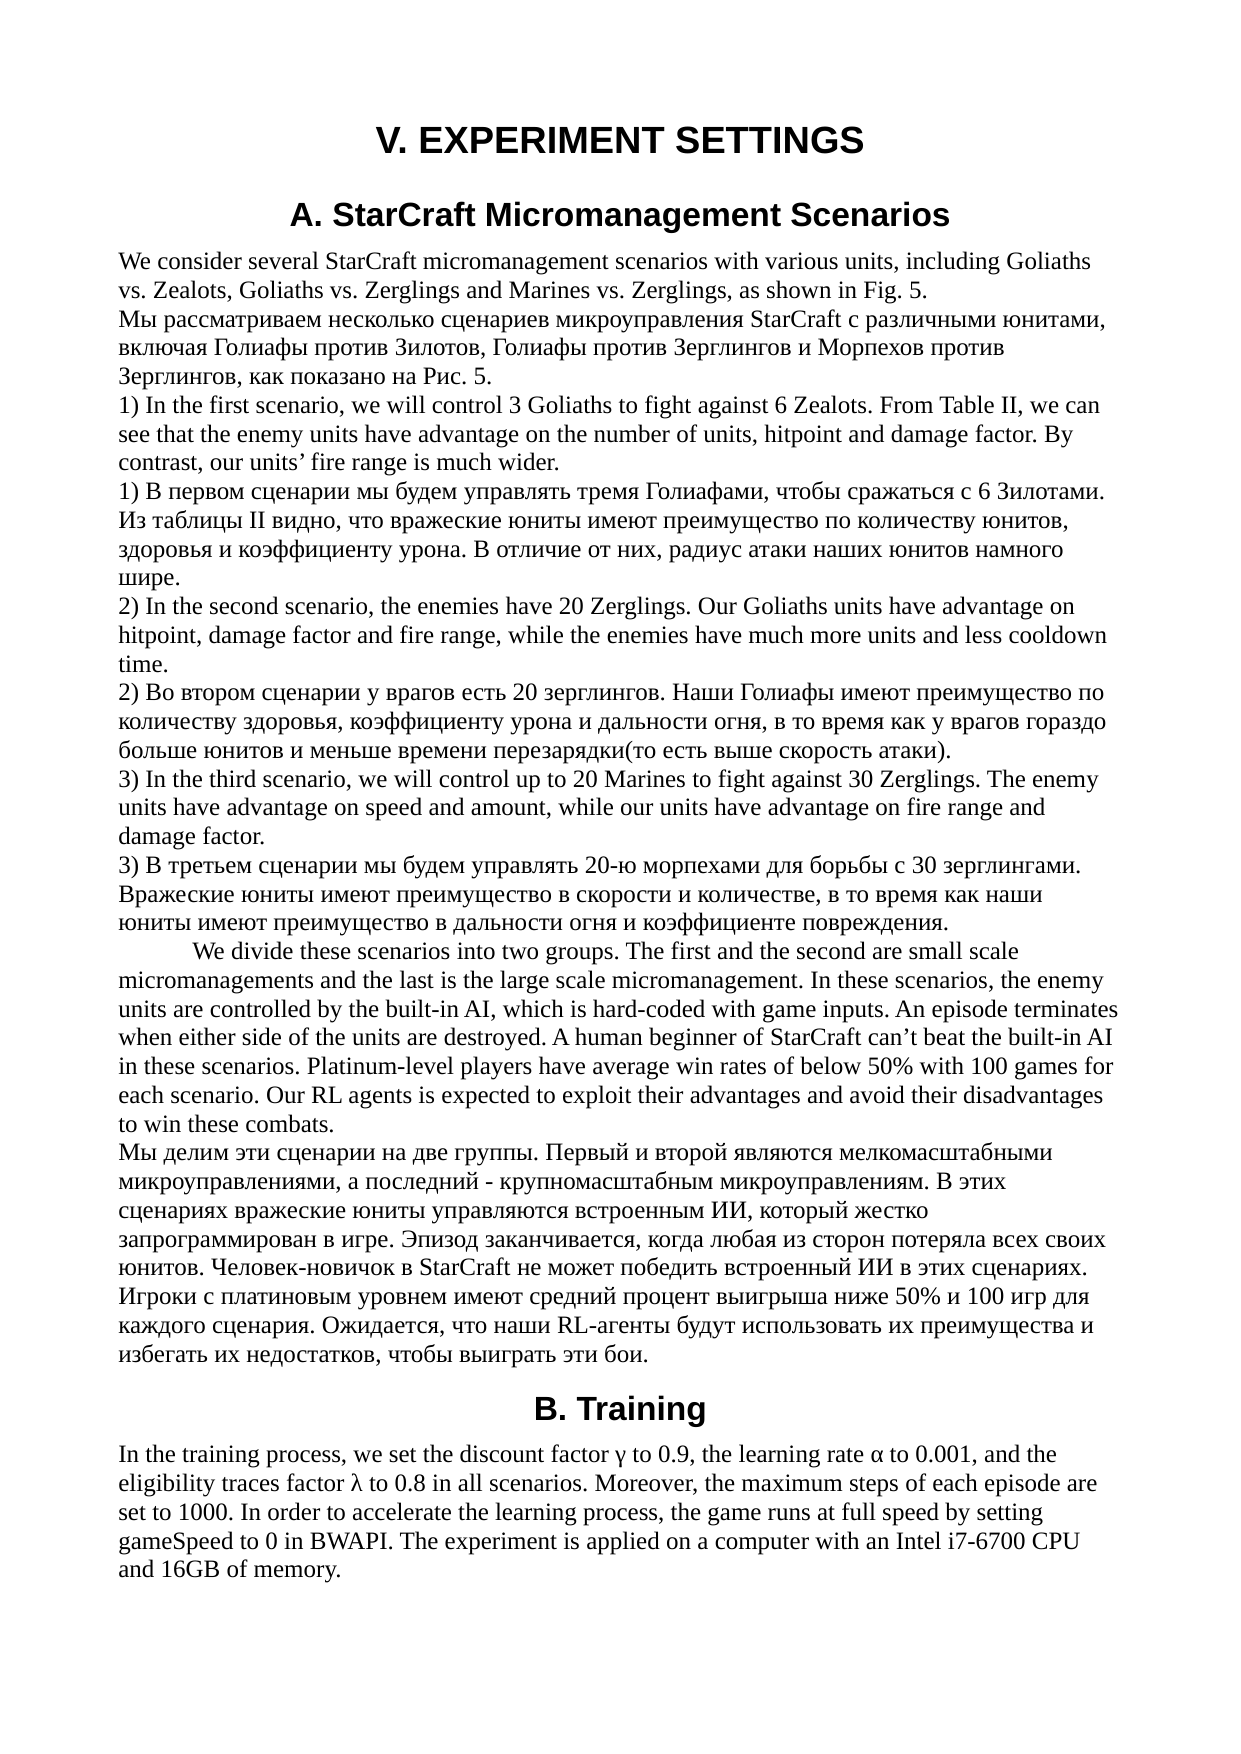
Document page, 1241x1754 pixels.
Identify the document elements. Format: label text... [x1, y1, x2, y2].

text Мы рассматриваем несколько сценариев микроуправления StarCraft с различными юнитами, включая Голиафы против Зилотов, Голиафы против Зерглингов и Морпехов против Зерглингов, как показано на Рис. 5. [118, 304, 1122, 390]
text 1) В первом сценарии мы будем управлять тремя Голиафами, чтобы сражаться с 6 Зилотами. Из таблицы II видно, что вражеские юниты имеют преимущество по количеству юнитов, здоровья и коэффициенту урона. В отличие от них, радиус атаки наших юнитов намного шире. [118, 476, 1122, 591]
text 3) В третьем сценарии мы будем управлять 20-ю морпехами для борьбы с 30 зерглингами. Вражеские юниты имеют преимущество в скорости и количестве, в то время как наши юниты имеют преимущество в дальности огня и коэффициенте повреждения. [118, 850, 1122, 936]
text 2) In the second scenario, the enemies have 20 Zerglings. Our Goliaths units have advantage on hitpoint, damage factor and fire range, while the enemies have much more units and less cooldown time. [118, 591, 1122, 677]
text Мы делим эти сценарии на две группы. Первый и второй являются мелкомасштабными микроуправлениями, а последний - крупномасштабным микроуправлениям. В этих сценариях вражеские юниты управляются встроенным ИИ, который жестко запрограммирован в игре. Эпизод заканчивается, когда любая из сторон потеряла всех своих юнитов. Человек-новичок в StarCraft не может победить встроенный ИИ в этих сценариях. Игроки с платиновым уровнем имеют средний процент выигрыша ниже 50% и 100 игр для каждого сценария. Ожидается, что наши RL-агенты будут использовать их преимущества и избегать их недостатков, чтобы выиграть эти бои. [118, 1137, 1122, 1367]
text In the training process, we set the discount factor γ to 0.9, the learning rate α to 0.001, and the eligibility traces factor λ to 0.8 in all scenarios. Moreover, the maximum steps of each episode are set to 1000. In order to accelerate the learning process, the game runs at full speed by setting gameSpeed to 0 in BWAPI. The experiment is applied on a computer with an Intel i7-6700 CPU and 16GB of memory. [118, 1439, 1122, 1583]
subtitle A. StarCraft Micromanagement Scenarios [118, 195, 1122, 234]
text We consider several StarCraft micromanagement scenarios with various units, including Goliaths vs. Zealots, Goliaths vs. Zerglings and Marines vs. Zerglings, as shown in Fig. 5. [118, 246, 1122, 304]
text 3) In the third scenario, we will control up to 20 Marines to fight against 30 Zerglings. The enemy units have advantage on speed and amount, while our units have advantage on fire range and damage factor. [118, 764, 1122, 850]
subtitle V. EXPERIMENT SETTINGS [118, 118, 1122, 162]
text 2) Во втором сценарии у врагов есть 20 зерглингов. Наши Голиафы имеют преимущество по количеству здоровья, коэффициенту урона и дальности огня, в то время как у врагов гораздо больше юнитов и меньше времени перезарядки(то есть выше скорость атаки). [118, 677, 1122, 764]
text We divide these scenarios into two groups. The first and the second are small scale micromanagements and the last is the large scale micromanagement. In these scenarios, the enemy units are controlled by the built-in AI, which is hard-coded with game inputs. An episode terminates when either side of the units are destroyed. A human beginner of StarCraft can’t beat the built-in AI in these scenarios. Platinum-level players have average win rates of below 50% with 100 games for each scenario. Our RL agents is expected to exploit their advantages and avoid their disadvantages to win these combats. [118, 936, 1122, 1137]
text 1) In the first scenario, we will control 3 Goliaths to fight against 6 Zealots. From Table II, we can see that the enemy units have advantage on the number of units, hitpoint and damage factor. By contrast, our units’ fire range is much wider. [118, 390, 1122, 476]
subtitle B. Training [118, 1388, 1122, 1427]
